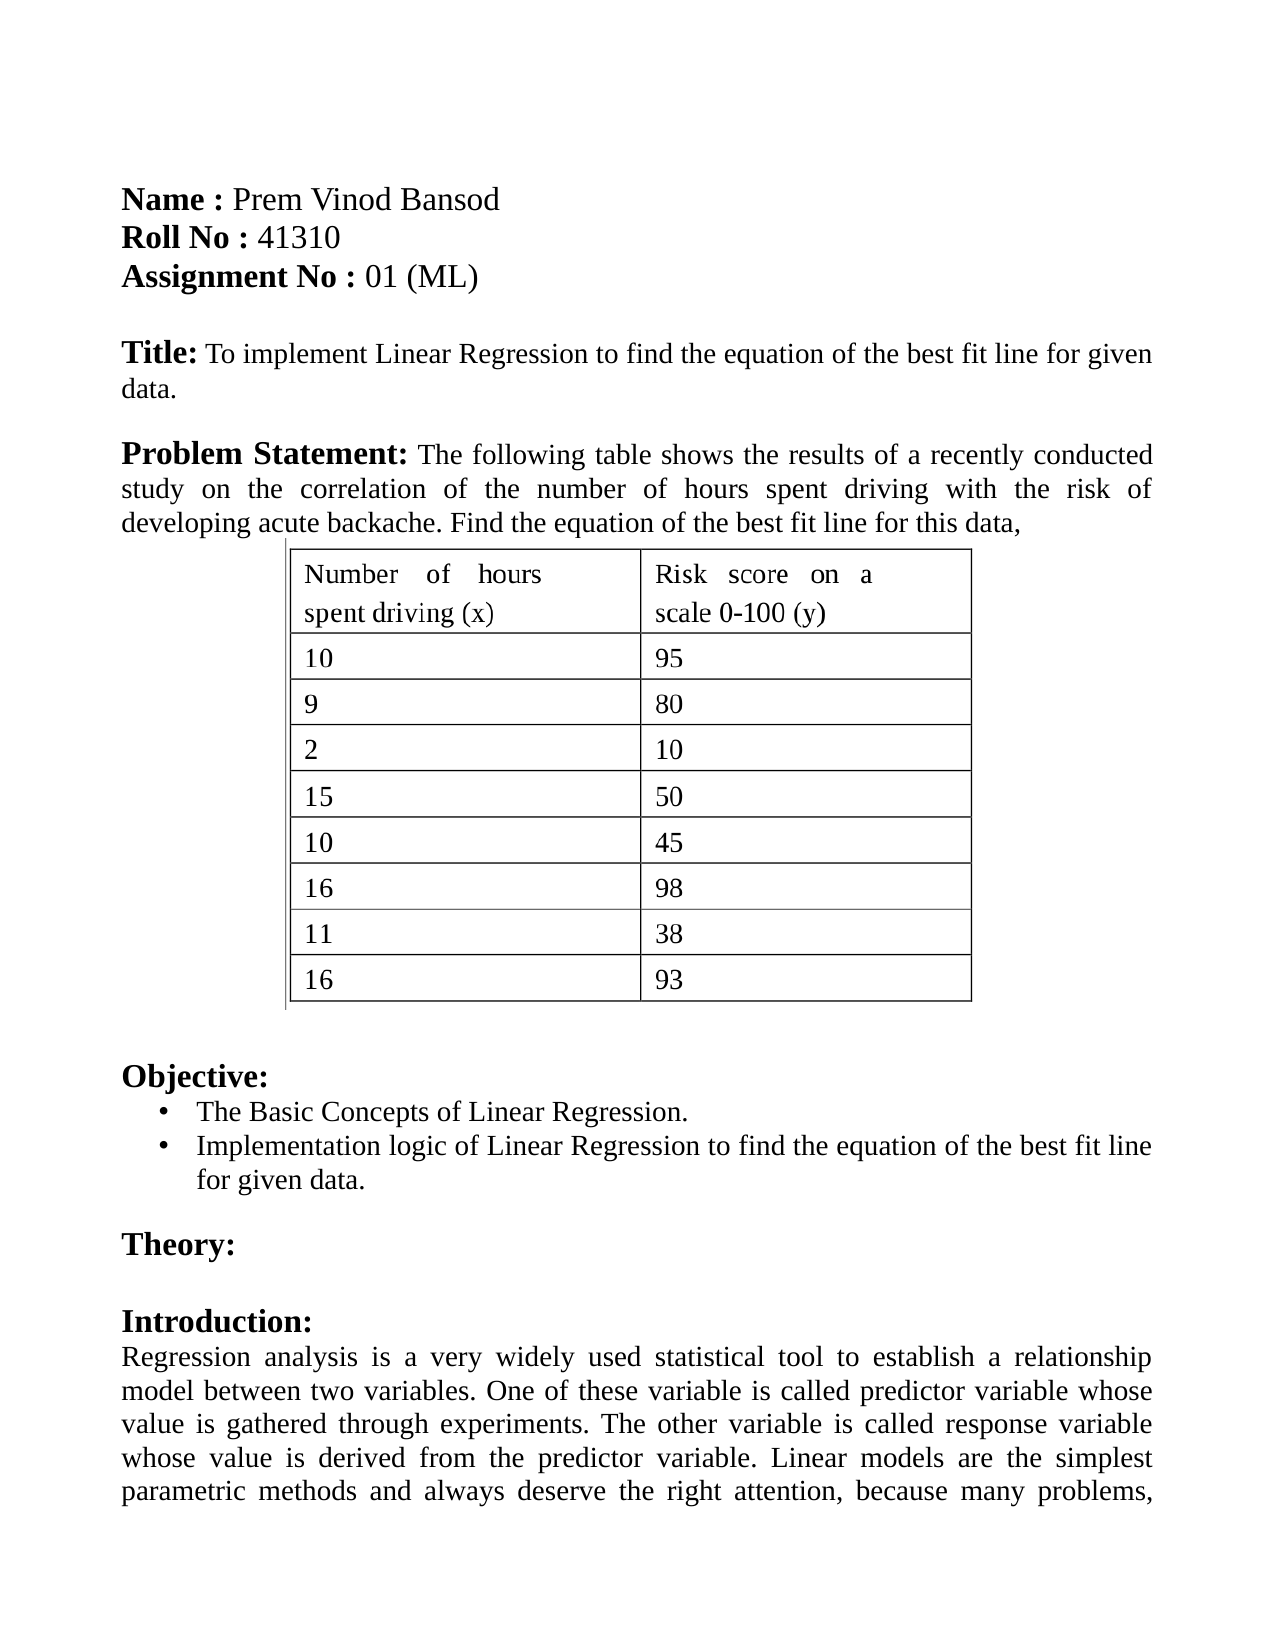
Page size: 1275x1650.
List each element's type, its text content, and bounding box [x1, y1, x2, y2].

text Assignment No : 01 (ML) [121, 256, 1154, 294]
text Introduction: [121, 1301, 1154, 1339]
text Objective: [121, 1056, 1154, 1094]
text Roll No : 41310 [121, 218, 1154, 256]
text Name : Prem Vinod Bansod [121, 179, 1154, 218]
list The Basic Concepts of Linear Regression. [159, 1094, 1154, 1128]
text Theory: [121, 1224, 1154, 1262]
picture [282, 538, 993, 1010]
text Title: To implement Linear Regression to find the equation of the best fit line for given data. [121, 333, 1154, 404]
text Problem Statement: The following table shows the results of a recently conducted study on the correlation of the number of hours spent driving with the risk of developing acute backache. Find the equation of the best fit line for this data, [121, 433, 1154, 539]
list Implementation logic of Linear Regression to find the equation of the best fit line for given data. [159, 1128, 1154, 1195]
text Regression analysis is a very widely used statistical tool to establish a relationship model between two variables. One of these variable is called predictor variable whose value is gathered through experiments. The other variable is called response variable whose value is derived from the predictor variable. Linear models are the simplest parametric methods and always deserve the right attention, because many problems, [121, 1339, 1154, 1507]
